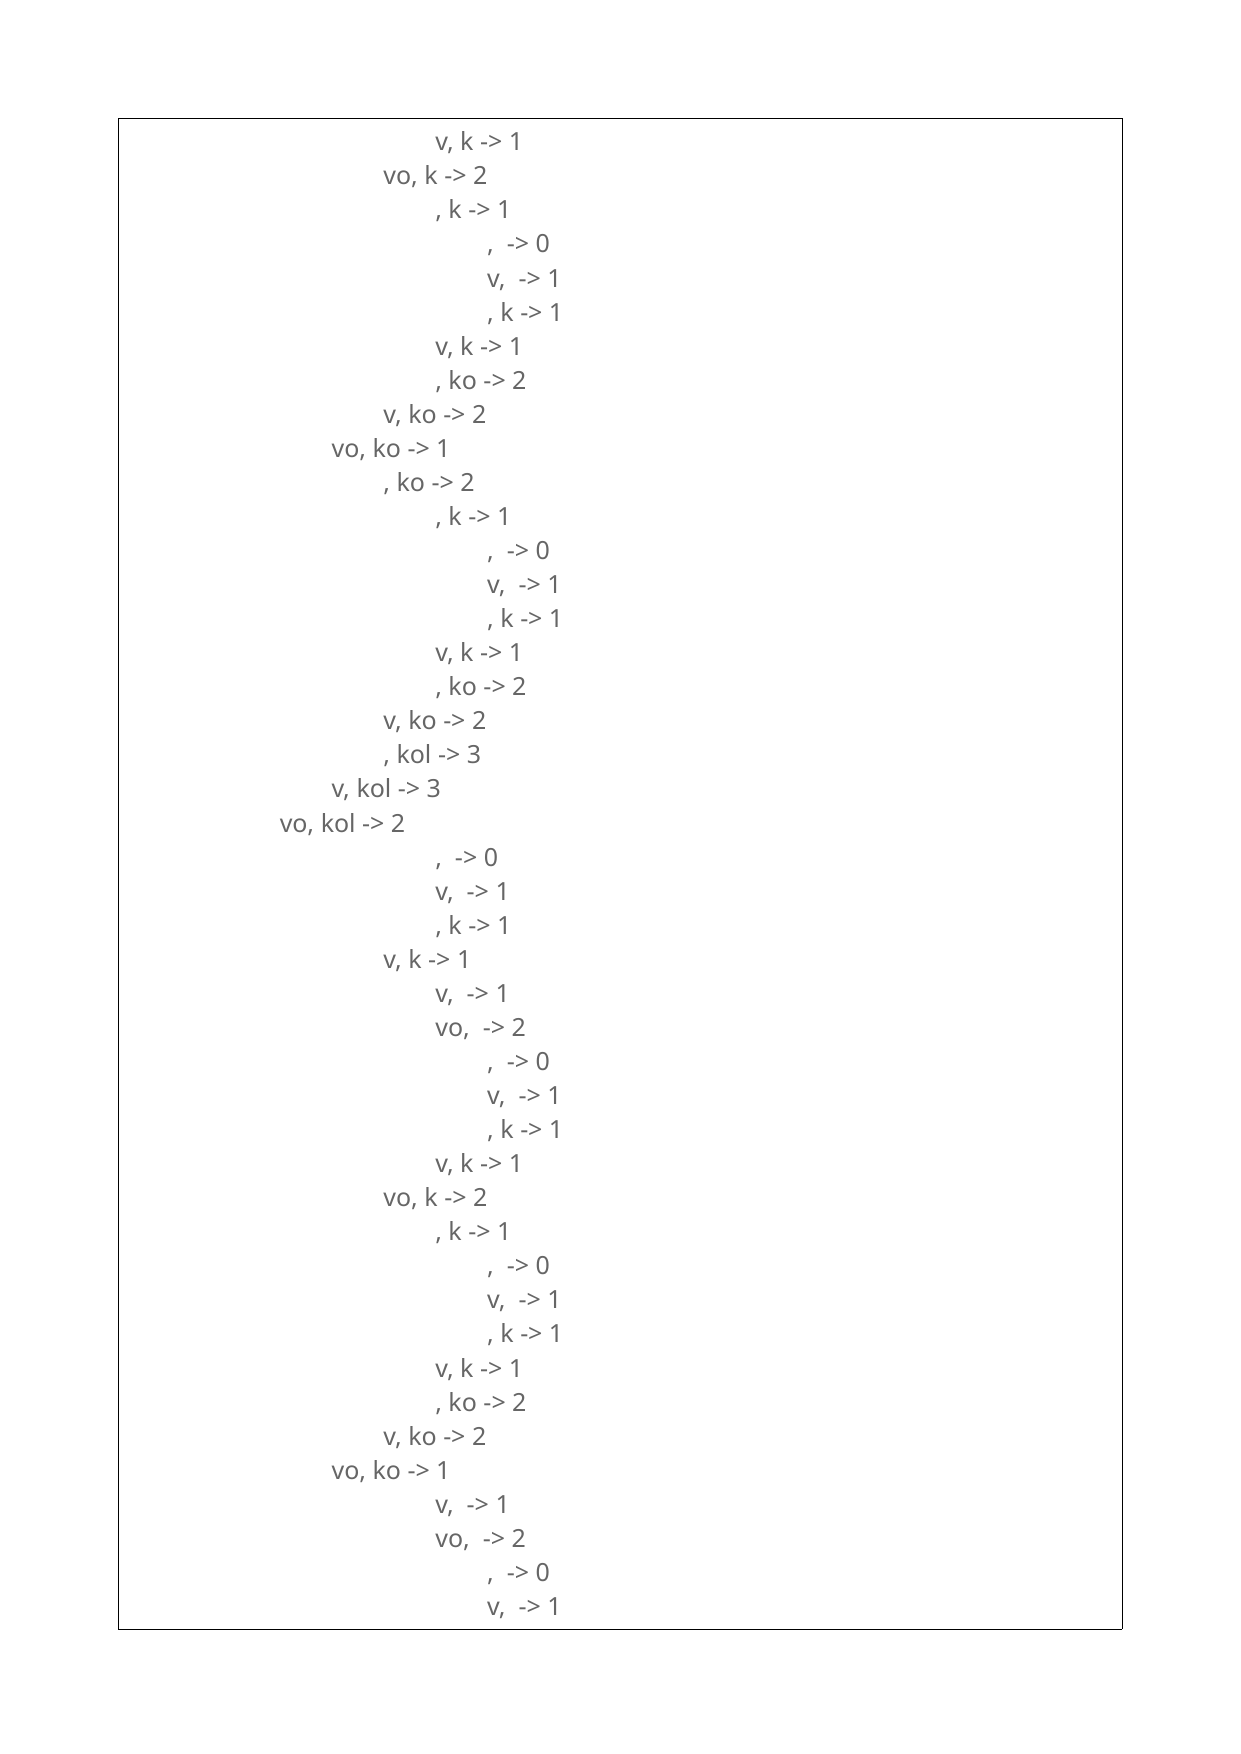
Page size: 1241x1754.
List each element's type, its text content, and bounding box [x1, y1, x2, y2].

table_header v, k -> 1 vo, k -> 2 , k -> 1 , -> 0 v, -> 1 , k -> 1 v, k -> 1 , ko -> 2 v, ko -> 2 vo, ko -> 1 , ko -> 2 , k -> 1 , -> 0 v, -> 1 , k -> 1 v, k -> 1 , ko -> 2 v, ko -> 2 , kol -> 3 v, kol -> 3 vo, kol -> 2 , -> 0 v, -> 1 , k -> 1 v, k -> 1 v, -> 1 vo, -> 2 , -> 0 v, -> 1 , k -> 1 v, k -> 1 vo, k -> 2 , k -> 1 , -> 0 v, -> 1 , k -> 1 v, k -> 1 , ko -> 2 v, ko -> 2 vo, ko -> 1 v, -> 1 vo, -> 2 , -> 0 v, -> 1 [119, 119, 1122, 1628]
